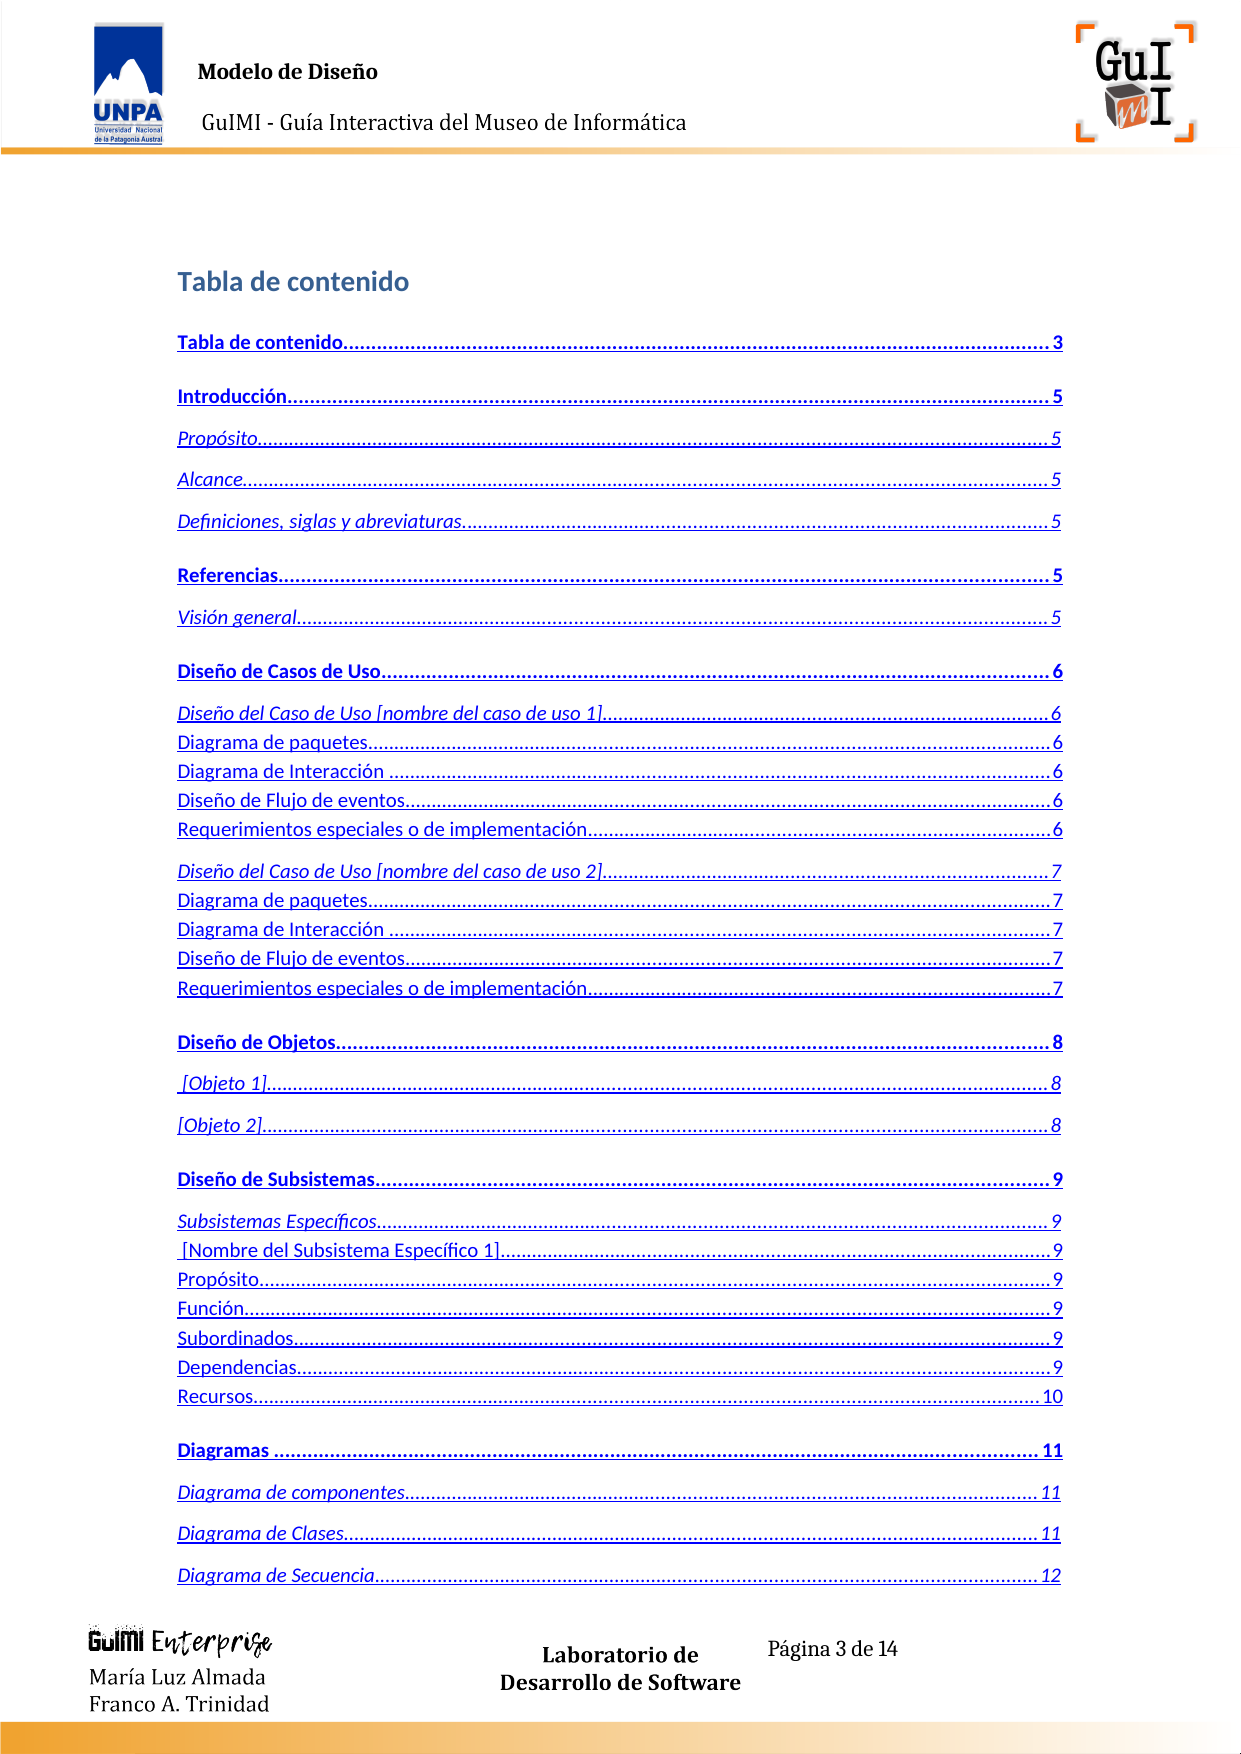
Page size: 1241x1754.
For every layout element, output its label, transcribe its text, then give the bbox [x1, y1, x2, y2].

text Diagrama de paquetes 7 [177, 887, 1063, 909]
text Visión general 5 [177, 604, 1063, 629]
text Diseño de Flujo de eventos 7 [177, 946, 1063, 967]
text Subordinados 9 [177, 1325, 1063, 1346]
text Diagrama de componentes 11 [177, 1479, 1063, 1504]
text [Objeto 1] 8 [177, 1071, 1063, 1096]
text [Objeto 2] 8 [177, 1112, 1063, 1138]
text Diseño de Casos de Uso 6 [177, 658, 1063, 680]
text Diagrama de Interacción 6 [177, 758, 1063, 780]
text Diseño de Subsistemas 9 [177, 1166, 1063, 1188]
text Diseño de Objetos 8 [177, 1029, 1063, 1051]
text Requerimientos especiales o de implementación 7 [177, 975, 1063, 996]
text Propósito 5 [177, 425, 1063, 450]
text Diagrama de Secuencia 12 [177, 1562, 1063, 1588]
text Diagramas 11 [177, 1437, 1063, 1459]
text Diseño de Flujo de eventos 6 [177, 787, 1063, 809]
text [Nombre del Subsistema Específico 1] 9 [177, 1237, 1063, 1259]
text Dependencias 9 [177, 1354, 1063, 1376]
text Tabla de contenido 3 [177, 329, 1063, 351]
text Definiciones, siglas y abreviaturas. 5 [177, 508, 1063, 533]
text Recursos 10 [177, 1383, 1063, 1405]
text Diagrama de paquetes 6 [177, 729, 1063, 751]
text Diseño del Caso de Uso [nombre del caso de uso 2] 7 [177, 858, 1063, 883]
subtitle Tabla de contenido [177, 263, 1063, 298]
text Introducción 5 [177, 383, 1063, 405]
picture [0, 1613, 1241, 1754]
text Alcance 5 [177, 466, 1063, 492]
text Referencias 5 [177, 562, 1063, 584]
text Diagrama de Interacción 7 [177, 916, 1063, 938]
text Diagrama de Clases 11 [177, 1521, 1063, 1546]
picture [0, 0, 1241, 155]
text Requerimientos especiales o de implementación 6 [177, 816, 1063, 838]
text Función 9 [177, 1296, 1063, 1317]
text Diseño del Caso de Uso [nombre del caso de uso 1] 6 [177, 700, 1063, 725]
text Subsistemas Específicos 9 [177, 1208, 1063, 1233]
text Propósito 9 [177, 1266, 1063, 1288]
